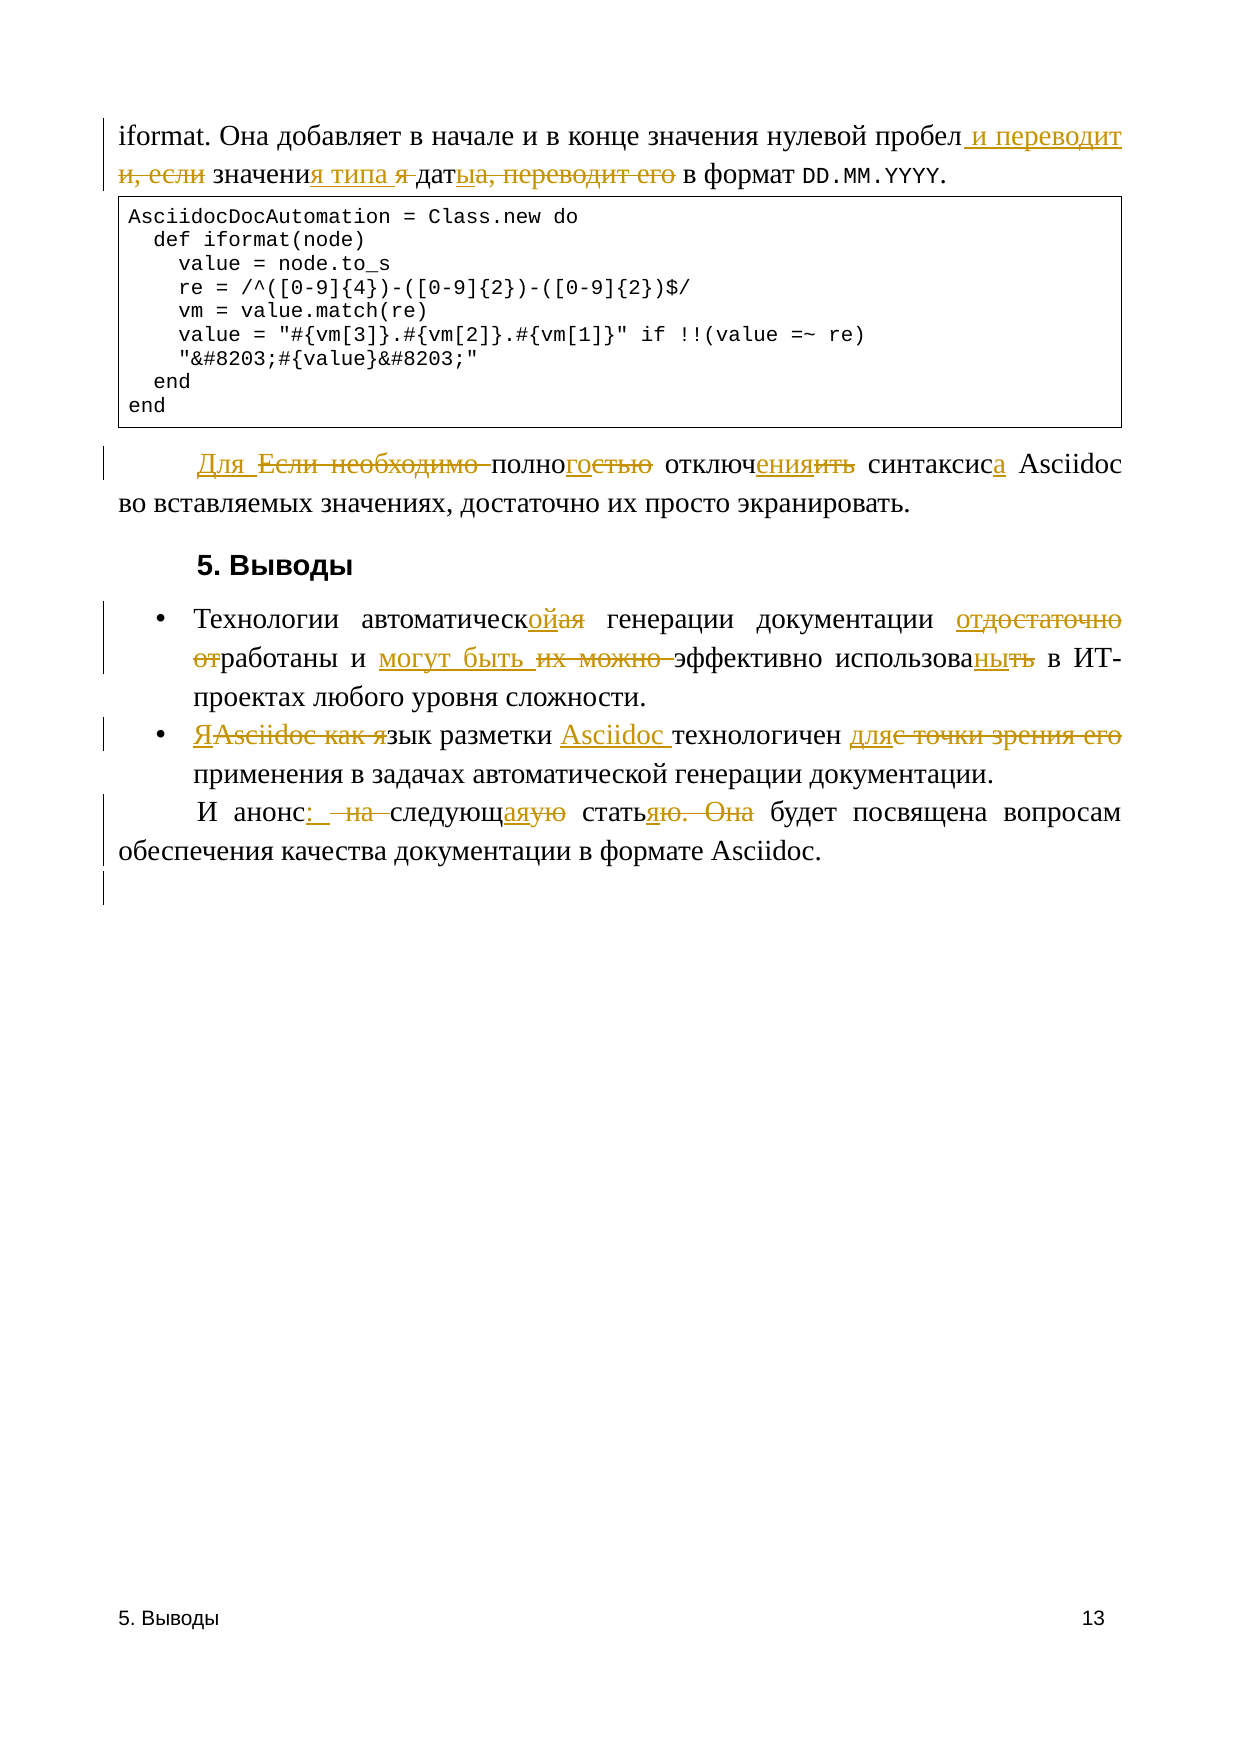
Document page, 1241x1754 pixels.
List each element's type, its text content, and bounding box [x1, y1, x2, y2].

subtitle 5. Выводы [197, 548, 1122, 582]
list Язык разметки Asciidoc технологичен для применения в задачах автоматической генерации документации. [156, 717, 1122, 789]
text Чтобы этого избежать, можно оборачивать вставляемый текст собственными функциями, которые экранируют и производят требуемые преобразования значений. В примере это функция iformat. Она добавляет в начале и в конце значения нулевой пробел и переводит значения типа даты в формат DD.MM.YYYY. [118, 118, 1122, 191]
text И анонс: следующая статья будет посвящена вопросам обеспечения качества документации в формате Asciidoc. [118, 794, 1122, 905]
text Для полного отключения синтаксиса Asciidoc во вставляемых значениях, достаточно их просто экранировать. [118, 446, 1122, 518]
list Технологии автоматической генерации документации отработаны и могут быть эффективно использованы в ИТ-проектах любого уровня сложности. [156, 601, 1122, 712]
list AsciidocDocAutomation = Class.new do def iformat(node) value = node.to_s re = /^([0-9]{4})-([0-9]{2})-([0-9]{2})$/ vm = value.match(re) value = "#{vm[3]}.#{vm[2]}.#{vm[1]}" if !!(value =~ re) "&#8203;#{value}&#8203;" end end [119, 197, 1121, 427]
